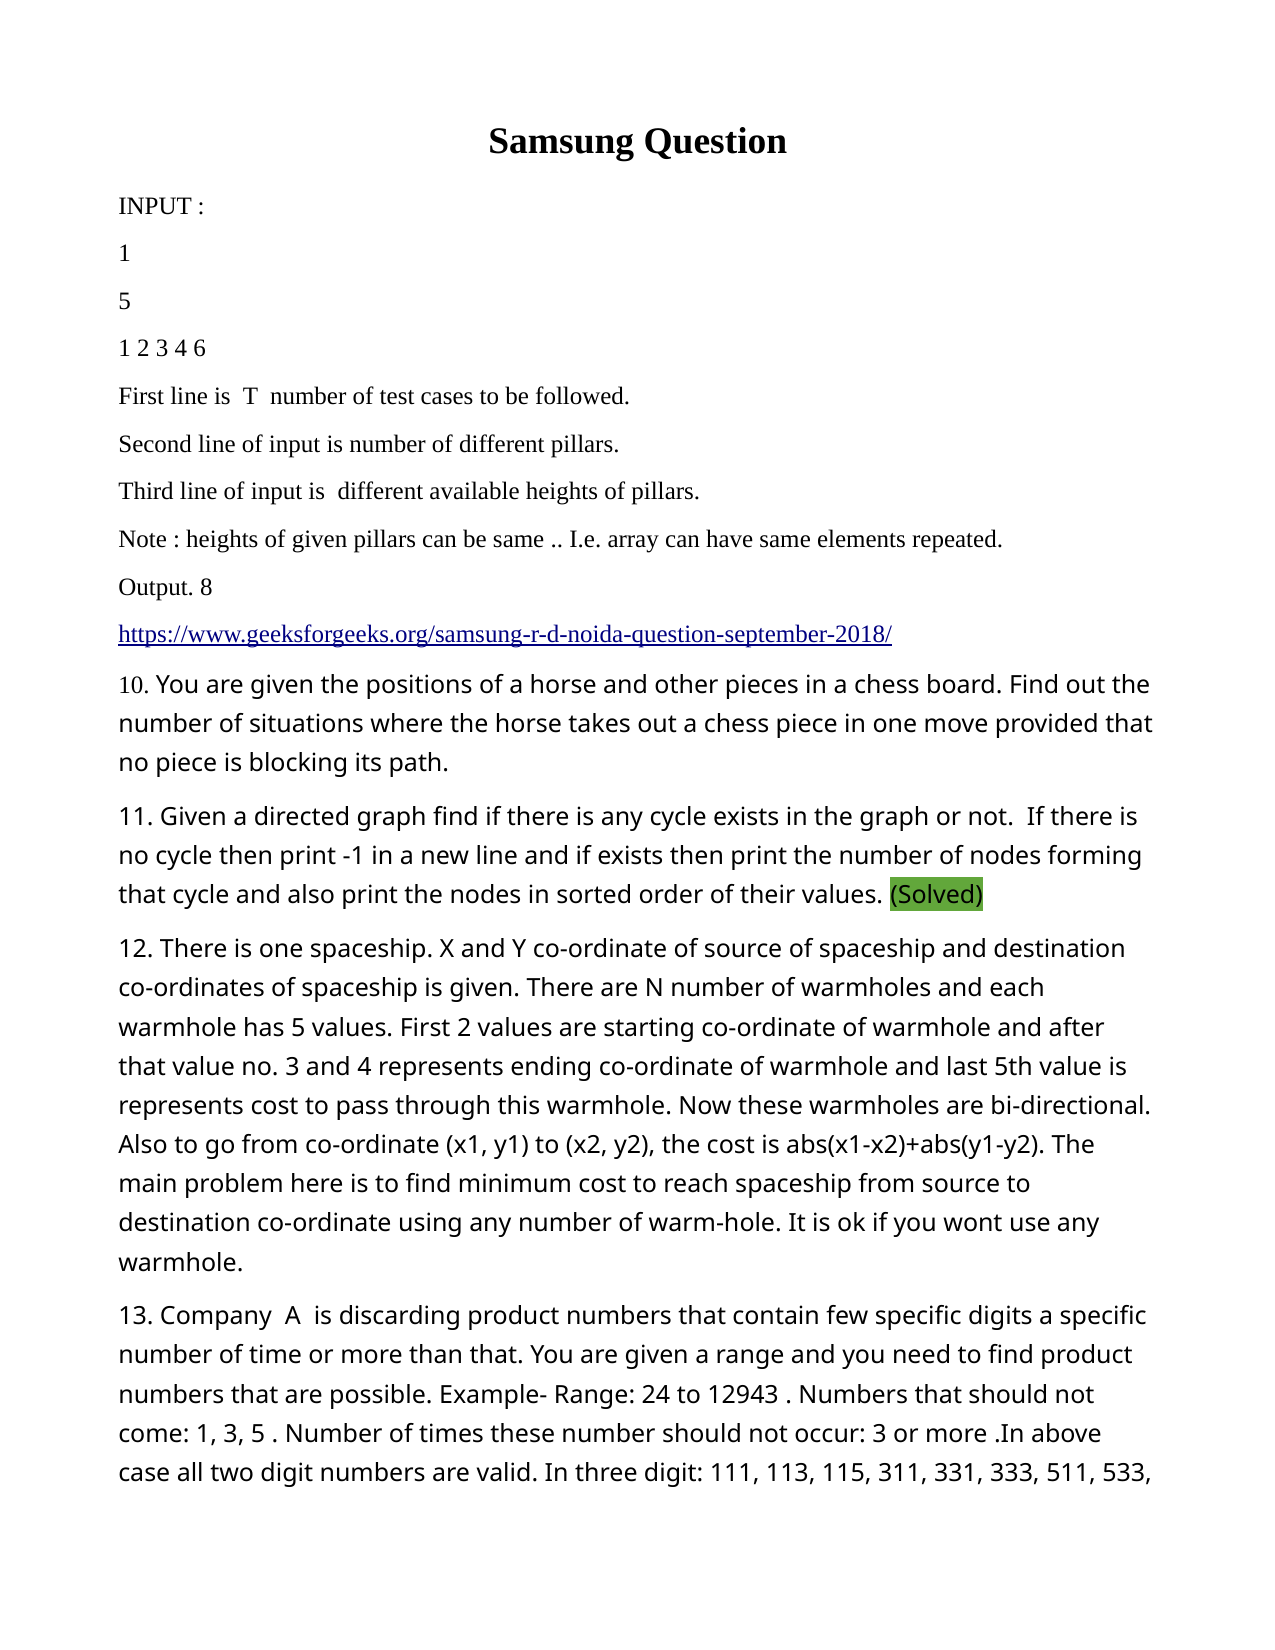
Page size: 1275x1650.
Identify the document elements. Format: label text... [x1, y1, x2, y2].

text Output. 8 [118, 572, 1157, 600]
text 13. Company A is discarding product numbers that contain few specific digits a specific number of time or more than that. You are given a range and you need to find product numbers that are possible. Example- Range: 24 to 12943 . Numbers that should not come: 1, 3, 5 . Number of times these number should not occur: 3 or more .In above case all two digit numbers are valid. In three digit: 111, 113, 115, 311, 331, 333, 511, 533, [118, 1298, 1157, 1489]
text 5 [118, 286, 1157, 315]
text Second line of input is number of different pillars. [118, 429, 1157, 457]
text 12. There is one spaceship. X and Y co-ordinate of source of spaceship and destination co-ordinates of spaceship is given. There are N number of warmholes and each warmhole has 5 values. First 2 values are starting co-ordinate of warmhole and after that value no. 3 and 4 represents ending co-ordinate of warmhole and last 5th value is represents cost to pass through this warmhole. Now these warmholes are bi-directional. Also to go from co-ordinate (x1, y1) to (x2, y2), the cost is abs(x1-x2)+abs(y1-y2). The main problem here is to find minimum cost to reach spaceship from source to destination co-ordinate using any number of warm-hole. It is ok if you wont use any warmhole. [118, 931, 1157, 1278]
text Note : heights of given pillars can be same .. I.e. array can have same elements repeated. [118, 524, 1157, 553]
text 11. Given a directed graph find if there is any cycle exists in the graph or not. If there is no cycle then print -1 in a new line and if exists then print the number of nodes forming that cycle and also print the nodes in sorted order of their values. (Solved) [118, 799, 1157, 911]
text Third line of input is different available heights of pillars. [118, 476, 1157, 505]
text https://www.geeksforgeeks.org/samsung-r-d-noida-question-september-2018/ [118, 619, 1157, 648]
text First line is T number of test cases to be followed. [118, 381, 1157, 410]
text INPUT : [118, 191, 1157, 219]
text 10. You are given the positions of a horse and other pieces in a chess board. Find out the number of situations where the horse takes out a chess piece in one move provided that no piece is blocking its path. [118, 667, 1157, 779]
text 1 [118, 238, 1157, 267]
text 1 2 3 4 6 [118, 333, 1157, 362]
